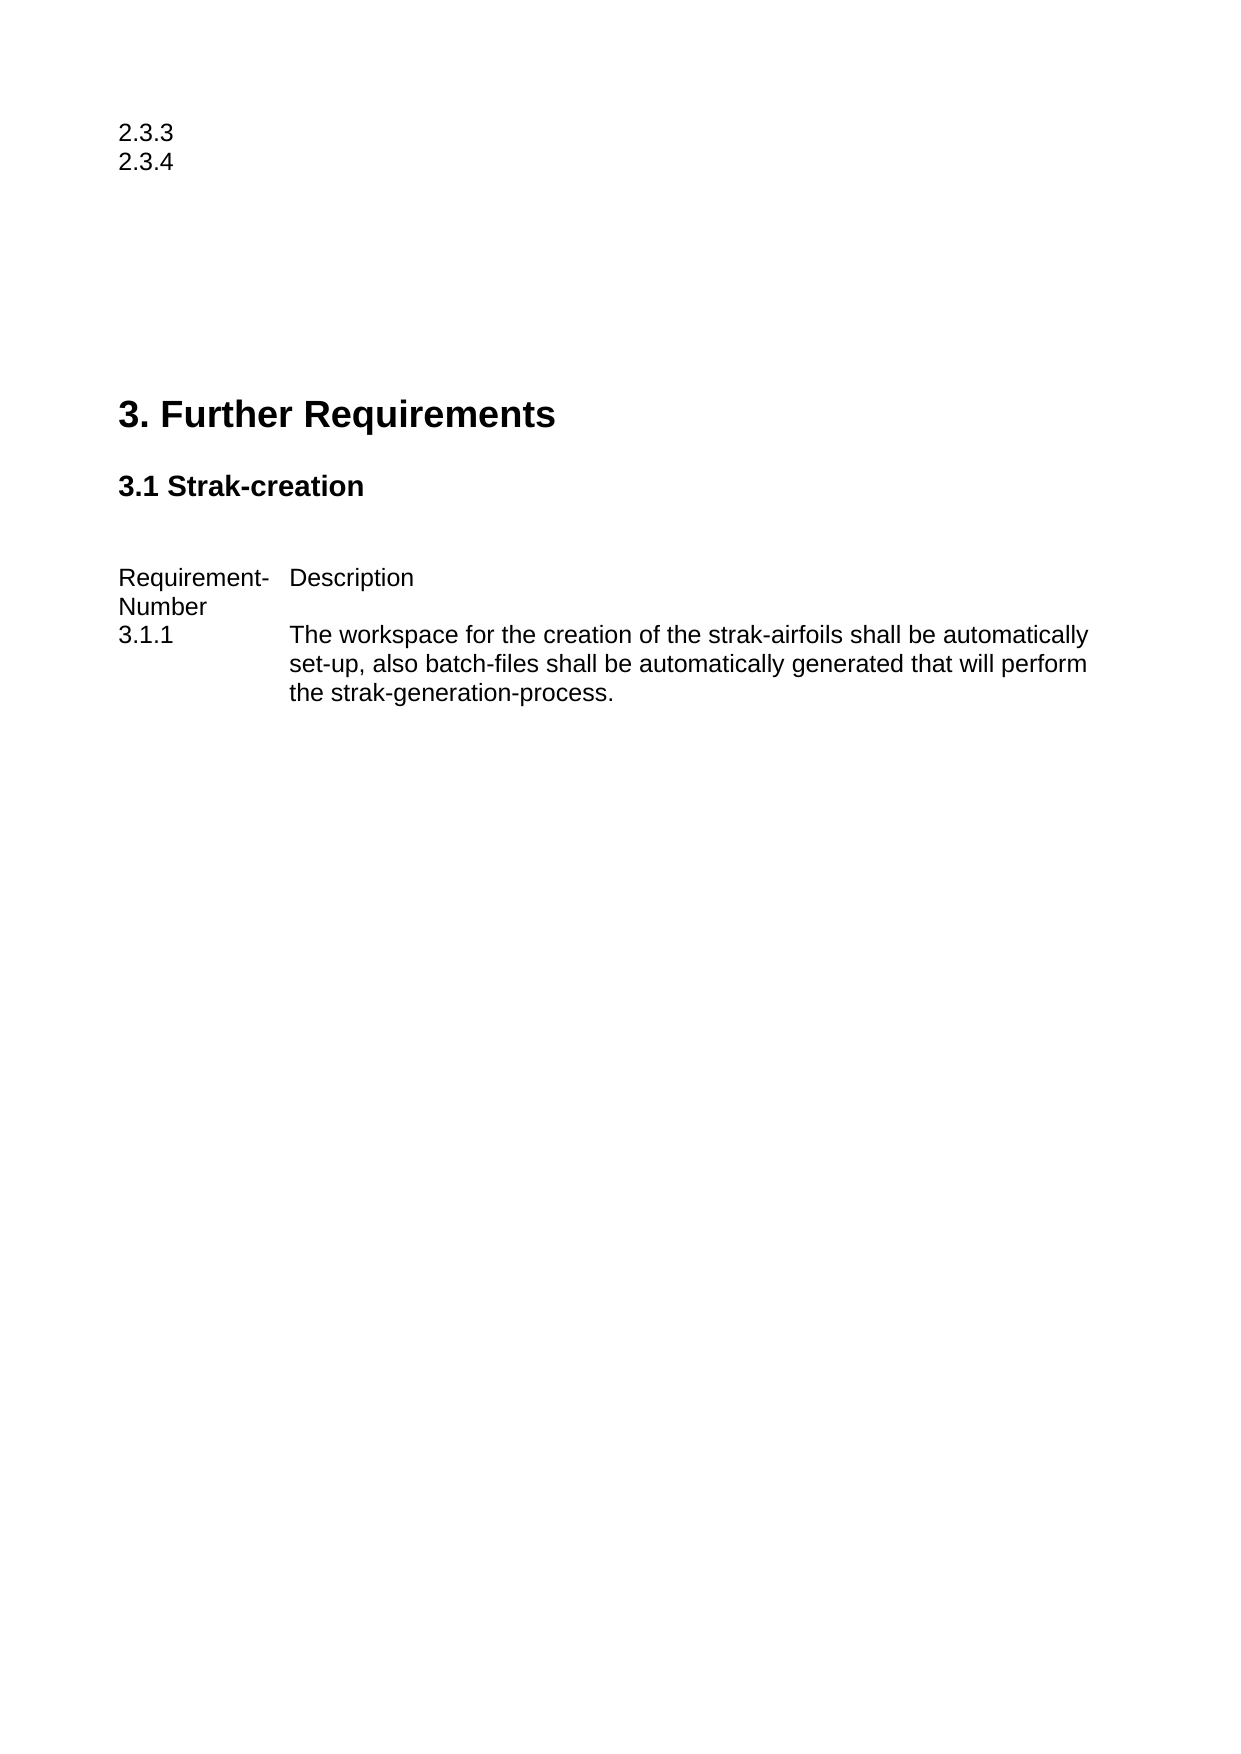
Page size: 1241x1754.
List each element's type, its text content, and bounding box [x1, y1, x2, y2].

table_cell [272, 176, 1122, 204]
table_cell [272, 147, 1122, 176]
table_cell The workspace for the creation of the strak-airfoils shall be automatically set-up, also batch-files shall be automatically generated that will perform the strak-generation-process. [289, 620, 1122, 707]
table_cell [118, 204, 272, 233]
table_cell [118, 735, 289, 764]
table_cell 2.3.3 [118, 118, 272, 147]
table_cell [118, 764, 289, 822]
table_cell [272, 291, 1122, 319]
table_cell [272, 204, 1122, 233]
table_cell [272, 118, 1122, 147]
table_cell [272, 233, 1122, 262]
table_cell [118, 262, 272, 291]
table_cell [289, 764, 1122, 822]
table_cell [272, 262, 1122, 291]
table_cell [118, 707, 289, 735]
table_cell [118, 291, 272, 319]
table_cell 3.1.1 [118, 620, 289, 707]
table_cell 2.3.4 [118, 147, 272, 176]
table_cell [118, 233, 272, 262]
table_cell [289, 735, 1122, 764]
table_header Description [289, 563, 1122, 620]
subtitle 3. Further Requirements [118, 392, 1122, 436]
table_header Requirement- Number [118, 563, 289, 620]
table_cell [118, 176, 272, 204]
table_cell [289, 707, 1122, 735]
subtitle 3.1 Strak-creation [118, 469, 1122, 503]
